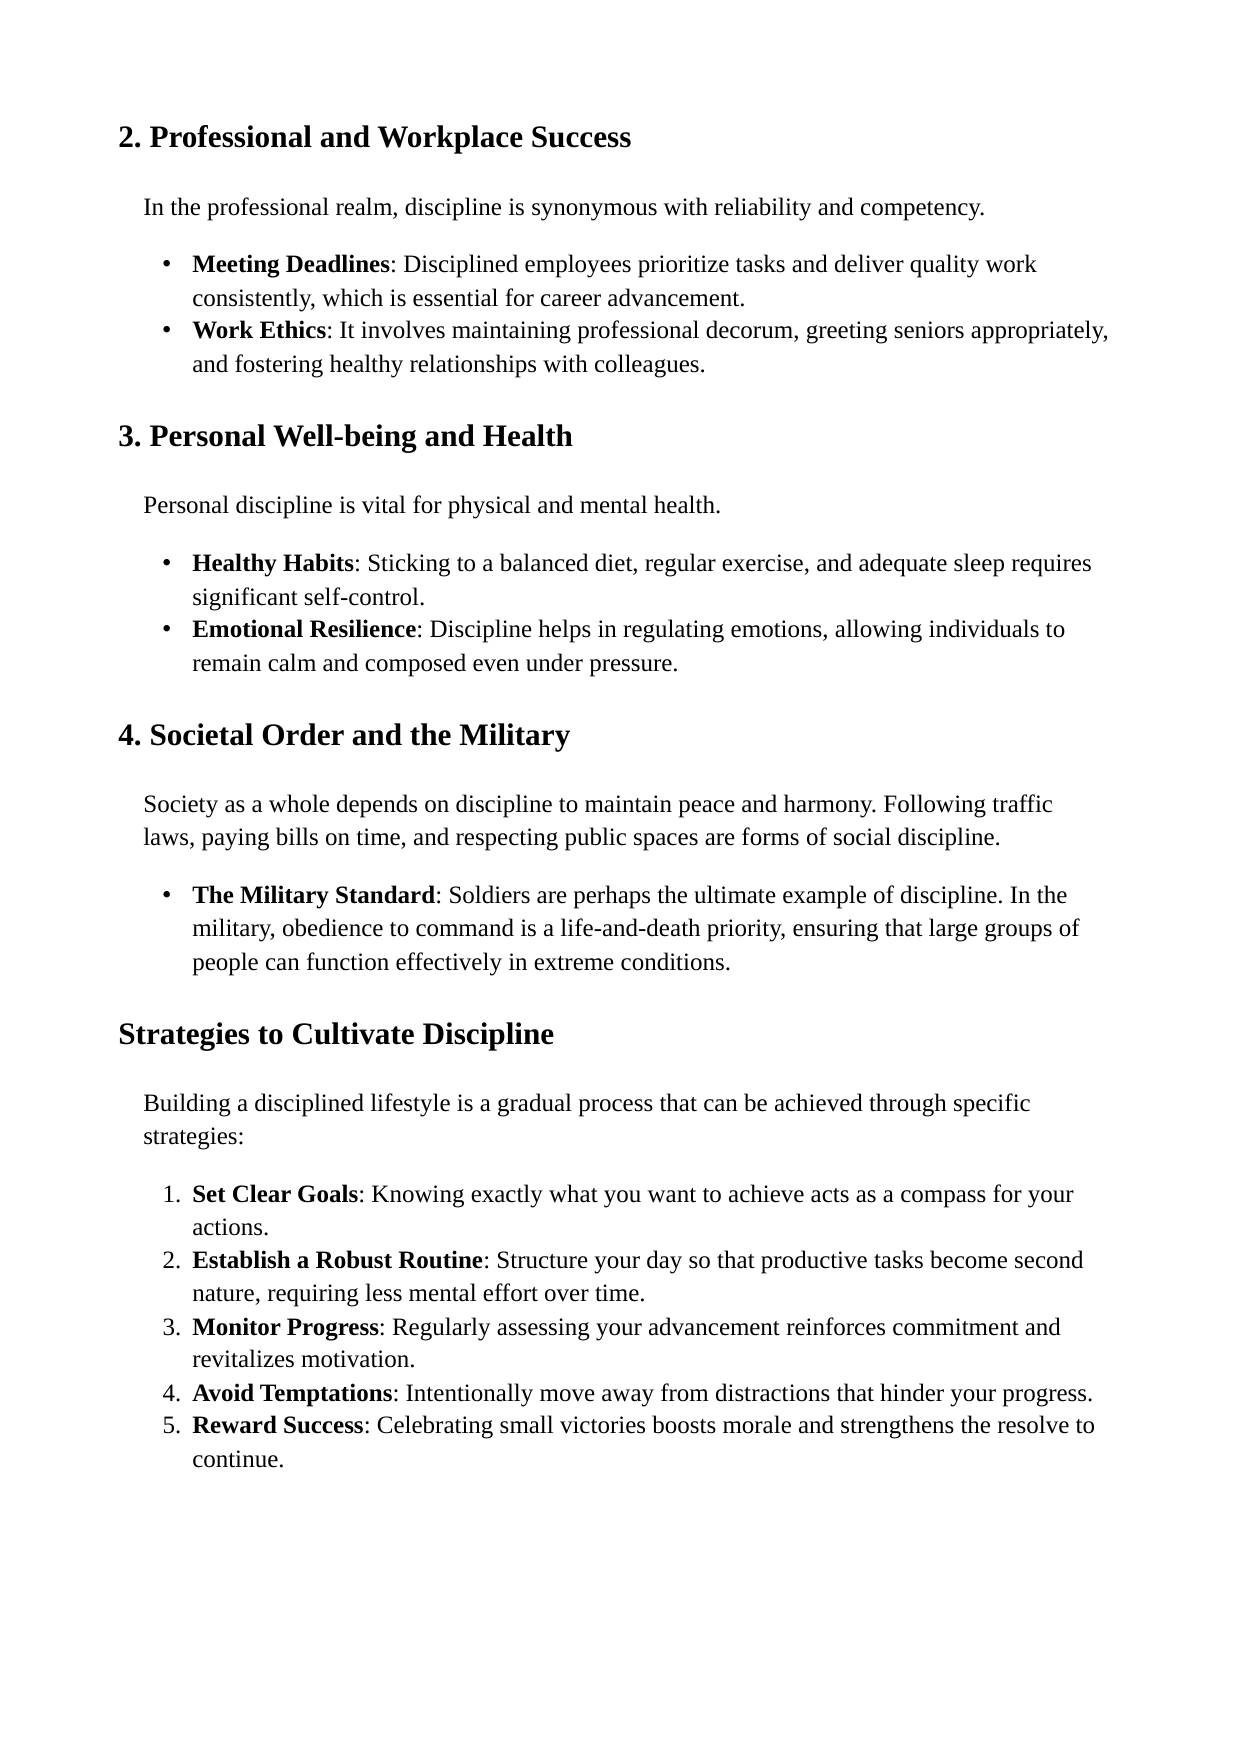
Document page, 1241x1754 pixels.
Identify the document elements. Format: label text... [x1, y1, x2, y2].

list The Military Standard: Soldiers are perhaps the ultimate example of discipline. In the military, obedience to command is a life-and-death priority, ensuring that large groups of people can function effectively in extreme conditions. [162, 881, 1122, 975]
list Avoid Temptations: Intentionally move away from distractions that hinder your progress. [162, 1378, 1122, 1406]
text Building a disciplined lifestyle is a gradual process that can be achieved through specific strategies: [143, 1088, 1097, 1150]
subtitle Strategies to Cultivate Discipline [118, 1015, 1122, 1051]
list Healthy Habits: Sticking to a balanced diet, regular exercise, and adequate sleep requires significant self-control. [162, 548, 1122, 610]
list Reward Success: Celebrating small victories boosts morale and strengthens the resolve to continue. [162, 1411, 1122, 1472]
list Monitor Progress: Regularly assessing your advancement reinforces commitment and revitalizes motivation. [162, 1312, 1122, 1373]
list Set Clear Goals: Knowing exactly what you want to achieve acts as a compass for your actions. [162, 1179, 1122, 1241]
list Establish a Robust Routine: Structure your day so that productive tasks become second nature, requiring less mental effort over time. [162, 1246, 1122, 1307]
text Personal discipline is vital for physical and mental health. [143, 491, 1097, 519]
text In the professional realm, discipline is synonymous with reliability and competency. [143, 192, 1097, 220]
subtitle 4. Societal Order and the Military [118, 716, 1122, 752]
list Emotional Resilience: Discipline helps in regulating emotions, allowing individuals to remain calm and composed even under pressure. [162, 614, 1122, 676]
list Meeting Deadlines: Disciplined employees prioritize tasks and deliver quality work consistently, which is essential for career advancement. [162, 249, 1122, 311]
subtitle 3. Personal Well-being and Health [118, 417, 1122, 453]
list Work Ethics: It involves maintaining professional decorum, greeting seniors appropriately, and fostering healthy relationships with colleagues. [162, 316, 1122, 377]
subtitle 2. Professional and Workplace Success [118, 118, 1122, 154]
text Society as a whole depends on discipline to maintain peace and harmony. Following traffic laws, paying bills on time, and respecting public spaces are forms of social discipline. [143, 789, 1097, 851]
